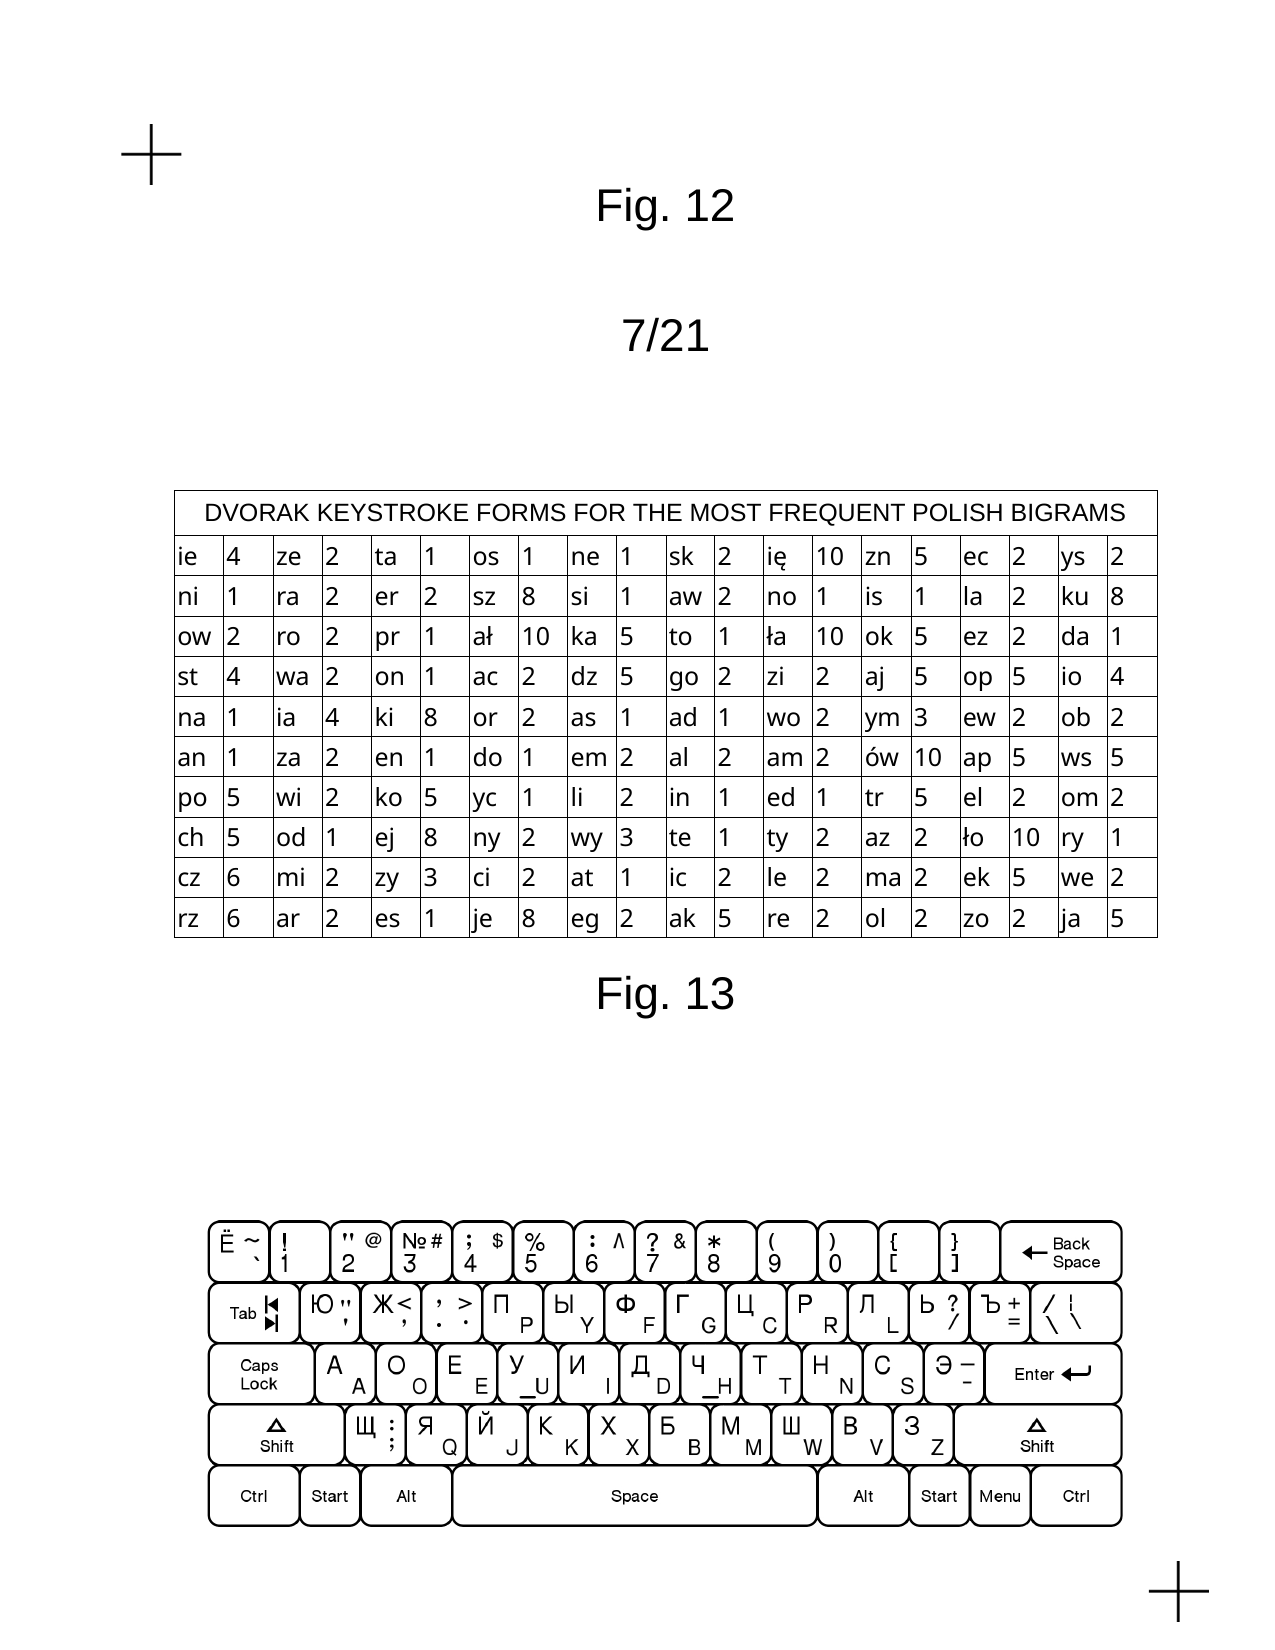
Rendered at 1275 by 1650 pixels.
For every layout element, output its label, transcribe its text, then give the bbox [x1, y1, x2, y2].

table_cell li [568, 777, 616, 817]
table_cell 2 [224, 617, 273, 656]
table_cell zo [961, 898, 1009, 937]
table_cell 2 [519, 657, 567, 696]
text Fig. 13 [150, 966, 1181, 1019]
table_cell 2 [813, 858, 861, 897]
table_cell is [862, 576, 911, 616]
table_cell no [764, 576, 812, 616]
table_cell 1 [421, 536, 469, 575]
table_cell ch [175, 818, 223, 857]
table_cell 2 [715, 576, 763, 616]
table_cell 6 [224, 858, 273, 897]
picture [121, 124, 182, 185]
table_cell er [372, 576, 420, 616]
table_cell el [961, 777, 1009, 817]
table_cell 3 [912, 697, 960, 736]
table_cell ed [764, 777, 812, 817]
table_cell da [1059, 617, 1107, 656]
table_cell 2 [715, 858, 763, 897]
table_cell 2 [323, 576, 371, 616]
table_cell ry [1059, 818, 1107, 857]
table_cell ra [274, 576, 322, 616]
table_cell 2 [912, 858, 960, 897]
table_cell 5 [912, 617, 960, 656]
text 7/21 [150, 308, 1181, 361]
table_cell 2 [617, 777, 666, 817]
table_cell 1 [421, 898, 469, 937]
table_cell 1 [421, 617, 469, 656]
table_cell ki [372, 697, 420, 736]
table_cell 2 [323, 657, 371, 696]
table_cell 2 [617, 898, 666, 937]
table_cell ja [1059, 898, 1107, 937]
table_cell 1 [519, 536, 567, 575]
table_cell cz [175, 858, 223, 897]
table_cell je [470, 898, 518, 937]
table_cell 2 [813, 697, 861, 736]
table_cell 5 [1010, 858, 1058, 897]
table_cell ło [961, 818, 1009, 857]
table_cell 5 [224, 818, 273, 857]
table_cell 1 [519, 737, 567, 776]
table_cell 2 [1010, 697, 1058, 736]
table_cell 2 [715, 657, 763, 696]
table_cell ne [568, 536, 616, 575]
table_cell si [568, 576, 616, 616]
table_cell 4 [323, 697, 371, 736]
table_cell ła [764, 617, 812, 656]
table_cell ko [372, 777, 420, 817]
picture [1148, 1561, 1209, 1622]
table_cell ar [274, 898, 322, 937]
table_cell le [764, 858, 812, 897]
table_cell wa [274, 657, 322, 696]
table_cell 2 [813, 898, 861, 937]
table_cell al [667, 737, 714, 776]
table_cell zn [862, 536, 911, 575]
table_cell ys [1059, 536, 1107, 575]
table_cell om [1059, 777, 1107, 817]
table_cell 4 [224, 657, 273, 696]
table_cell tr [862, 777, 911, 817]
table_cell 4 [224, 536, 273, 575]
table_cell 2 [1108, 777, 1157, 817]
table_cell 2 [1010, 617, 1058, 656]
table_cell 1 [617, 697, 666, 736]
table_cell za [274, 737, 322, 776]
table_cell to [667, 617, 714, 656]
table_cell 5 [912, 777, 960, 817]
table_cell ia [274, 697, 322, 736]
table_cell st [175, 657, 223, 696]
table_cell 4 [1108, 657, 1157, 696]
table_cell na [175, 697, 223, 736]
table_cell 1 [421, 737, 469, 776]
table_cell ze [274, 536, 322, 575]
table_cell re [764, 898, 812, 937]
table_cell 10 [1010, 818, 1058, 857]
table_cell 1 [617, 858, 666, 897]
table_cell 10 [813, 536, 861, 575]
table_cell ma [862, 858, 911, 897]
table_cell ad [667, 697, 714, 736]
table_cell 5 [421, 777, 469, 817]
table_cell mi [274, 858, 322, 897]
table_cell am [764, 737, 812, 776]
table_cell we [1059, 858, 1107, 897]
table_cell 2 [715, 737, 763, 776]
table_cell 5 [617, 657, 666, 696]
table_cell 1 [715, 777, 763, 817]
table_cell zy [372, 858, 420, 897]
table_cell 5 [1010, 737, 1058, 776]
table_cell 1 [617, 576, 666, 616]
table_cell wi [274, 777, 322, 817]
table_cell 5 [1108, 898, 1157, 937]
table_cell 1 [224, 697, 273, 736]
table_cell op [961, 657, 1009, 696]
table_cell aj [862, 657, 911, 696]
table_cell io [1059, 657, 1107, 696]
table_cell 2 [1010, 536, 1058, 575]
table_cell 2 [323, 777, 371, 817]
text Fig. 12 [150, 179, 1181, 231]
table_cell in [667, 777, 714, 817]
table_cell ku [1059, 576, 1107, 616]
picture [207, 1220, 1123, 1527]
table_cell la [961, 576, 1009, 616]
table_cell 2 [813, 818, 861, 857]
table_cell wy [568, 818, 616, 857]
table_cell 2 [1010, 898, 1058, 937]
table_cell ec [961, 536, 1009, 575]
table_cell ok [862, 617, 911, 656]
table_cell 1 [715, 617, 763, 656]
table_cell 2 [1010, 777, 1058, 817]
table_cell ny [470, 818, 518, 857]
table_cell do [470, 737, 518, 776]
table_cell yc [470, 777, 518, 817]
table_cell sk [667, 536, 714, 575]
table_cell ap [961, 737, 1009, 776]
table_cell 10 [912, 737, 960, 776]
table_cell 5 [224, 777, 273, 817]
table_cell en [372, 737, 420, 776]
table_cell rz [175, 898, 223, 937]
table_cell ym [862, 697, 911, 736]
table_cell 8 [519, 576, 567, 616]
table_cell ic [667, 858, 714, 897]
table_cell 1 [715, 697, 763, 736]
table_cell 2 [912, 898, 960, 937]
table_cell ro [274, 617, 322, 656]
table_cell aw [667, 576, 714, 616]
table_cell 2 [421, 576, 469, 616]
table_cell 1 [813, 576, 861, 616]
table_cell 1 [224, 737, 273, 776]
table_cell ty [764, 818, 812, 857]
table_cell 1 [224, 576, 273, 616]
table_cell az [862, 818, 911, 857]
table_cell ta [372, 536, 420, 575]
table_cell ol [862, 898, 911, 937]
table_cell ej [372, 818, 420, 857]
table_cell 2 [715, 536, 763, 575]
table_cell 10 [813, 617, 861, 656]
table_cell go [667, 657, 714, 696]
table_cell ak [667, 898, 714, 937]
table_cell 2 [617, 737, 666, 776]
table_cell wo [764, 697, 812, 736]
table_cell 2 [323, 737, 371, 776]
table_cell at [568, 858, 616, 897]
table_cell 3 [421, 858, 469, 897]
table_cell 8 [1108, 576, 1157, 616]
table_cell an [175, 737, 223, 776]
table_cell 2 [519, 697, 567, 736]
table_cell ac [470, 657, 518, 696]
table_cell ie [175, 536, 223, 575]
table_cell 2 [1010, 576, 1058, 616]
table_cell 2 [323, 617, 371, 656]
table_cell 1 [715, 818, 763, 857]
table_cell on [372, 657, 420, 696]
table_cell 2 [323, 536, 371, 575]
table_cell 1 [813, 777, 861, 817]
table_cell ię [764, 536, 812, 575]
table_cell ow [175, 617, 223, 656]
table_cell 2 [813, 737, 861, 776]
table_cell 2 [1108, 858, 1157, 897]
table_header DVORAK KEYSTROKE FORMS FOR THE MOST FREQUENT POLISH BIGRAMS [175, 491, 1157, 535]
table_cell ci [470, 858, 518, 897]
table_cell ów [862, 737, 911, 776]
table_cell 2 [519, 858, 567, 897]
table_cell ew [961, 697, 1009, 736]
table_cell 8 [421, 818, 469, 857]
table_cell 5 [715, 898, 763, 937]
table_cell 2 [1108, 536, 1157, 575]
table_cell 2 [323, 898, 371, 937]
table_cell em [568, 737, 616, 776]
table_cell 10 [519, 617, 567, 656]
table_cell 3 [617, 818, 666, 857]
table_cell 1 [1108, 617, 1157, 656]
table_cell 6 [224, 898, 273, 937]
table_cell ni [175, 576, 223, 616]
table_cell os [470, 536, 518, 575]
table_cell 5 [912, 657, 960, 696]
table_cell ał [470, 617, 518, 656]
table_cell zi [764, 657, 812, 696]
table_cell as [568, 697, 616, 736]
table_cell 2 [519, 818, 567, 857]
table_cell 1 [323, 818, 371, 857]
table_cell 1 [519, 777, 567, 817]
table_cell 5 [1108, 737, 1157, 776]
table_cell po [175, 777, 223, 817]
table_cell od [274, 818, 322, 857]
table_cell 5 [1010, 657, 1058, 696]
table_cell ka [568, 617, 616, 656]
table_cell 8 [519, 898, 567, 937]
table_cell ws [1059, 737, 1107, 776]
table_cell pr [372, 617, 420, 656]
table_cell 2 [813, 657, 861, 696]
table_cell 1 [912, 576, 960, 616]
table_cell 2 [1108, 697, 1157, 736]
table_cell 1 [617, 536, 666, 575]
table_cell ob [1059, 697, 1107, 736]
table_cell 8 [421, 697, 469, 736]
table_cell es [372, 898, 420, 937]
table_cell or [470, 697, 518, 736]
table_cell 1 [1108, 818, 1157, 857]
table_cell sz [470, 576, 518, 616]
table_cell te [667, 818, 714, 857]
table_cell ez [961, 617, 1009, 656]
table_cell 1 [421, 657, 469, 696]
table_cell ek [961, 858, 1009, 897]
table_cell 2 [323, 858, 371, 897]
table_cell 5 [617, 617, 666, 656]
table_cell dz [568, 657, 616, 696]
table_cell 2 [912, 818, 960, 857]
table_cell eg [568, 898, 616, 937]
table_cell 5 [912, 536, 960, 575]
